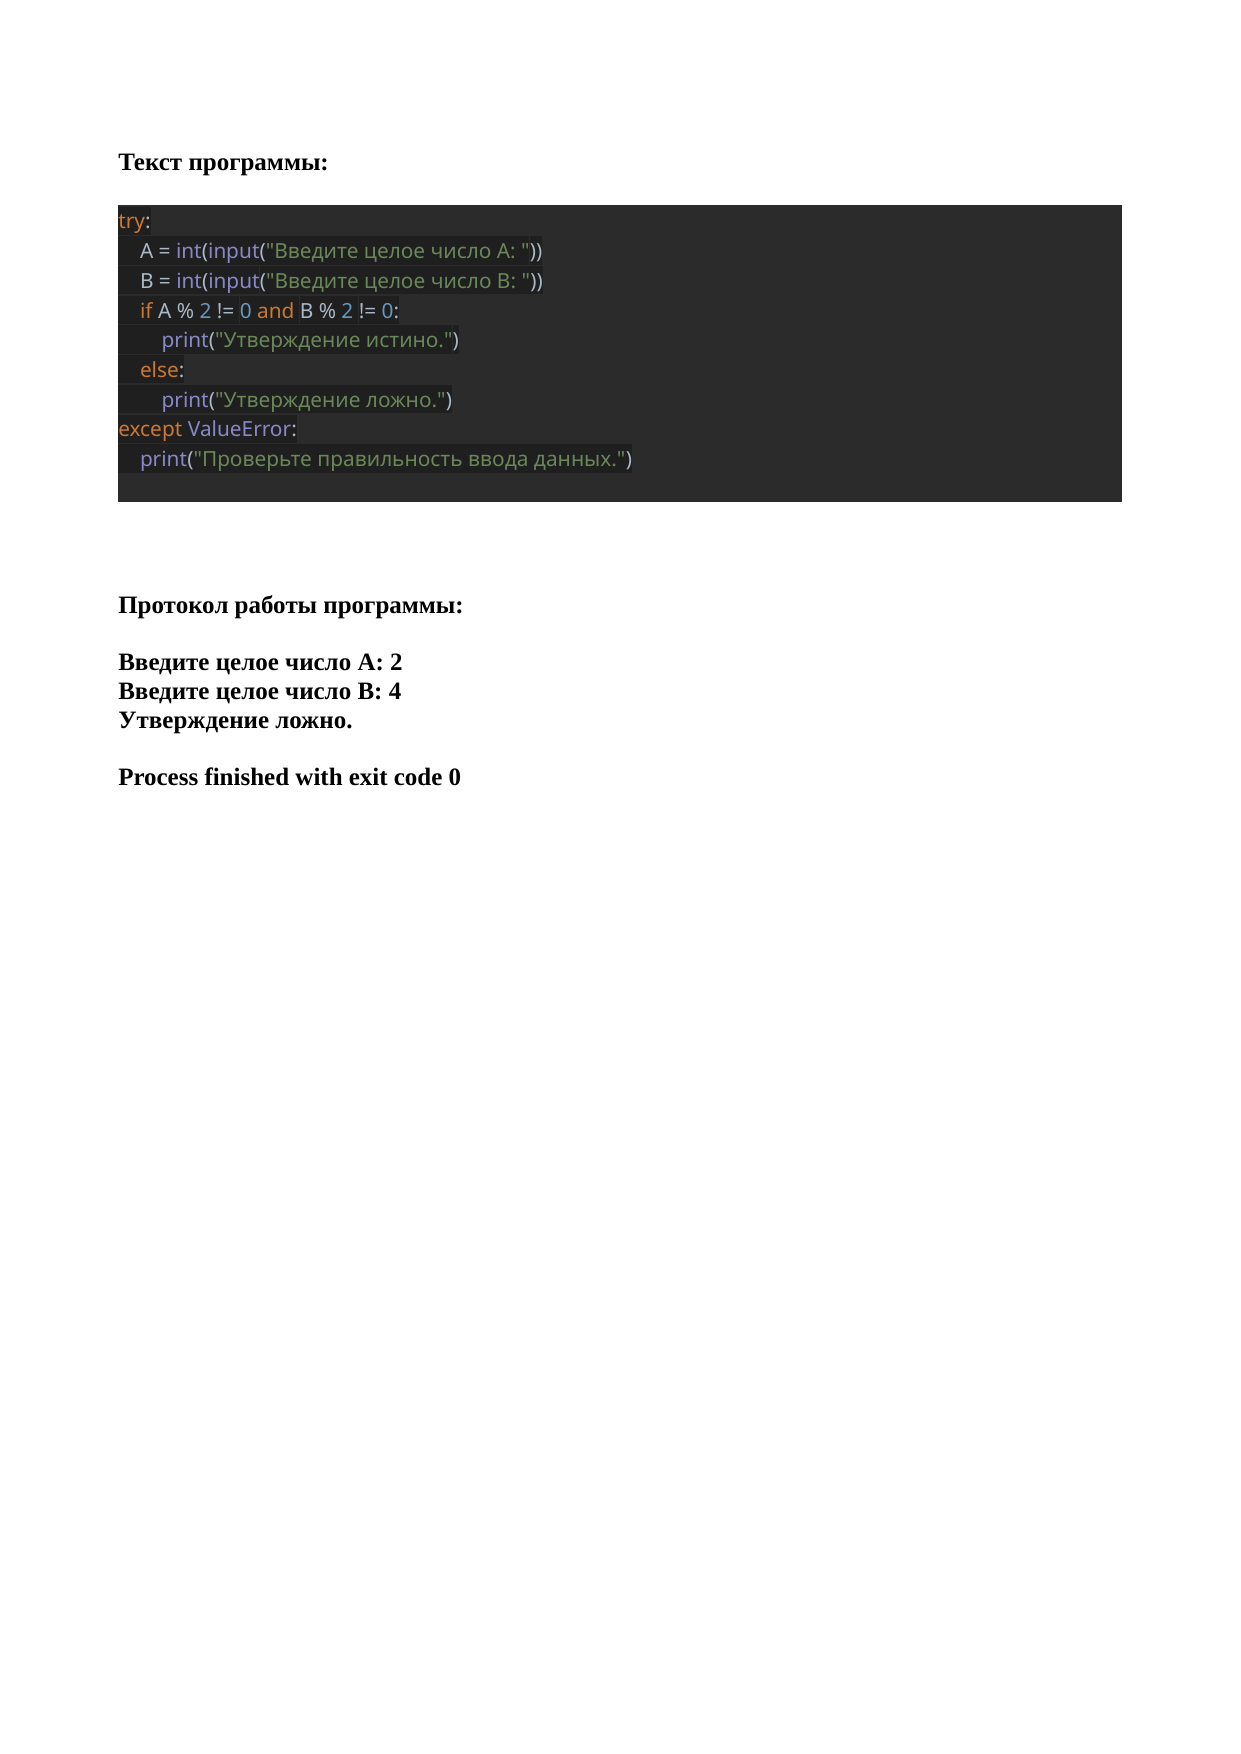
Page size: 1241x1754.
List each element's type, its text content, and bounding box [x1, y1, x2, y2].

text Утверждение ложно. [118, 705, 1122, 733]
text Введите целое число B: 4 [118, 676, 1122, 705]
text Текст программы: [118, 147, 1122, 176]
text Process finished with exit code 0 [118, 762, 1122, 791]
text Введите целое число A: 2 [118, 647, 1122, 676]
text Протокол работы программы: [118, 590, 1122, 618]
text try: A = int(input("Введите целое число A: ")) B = int(input("Введите целое число B: ")) if A % 2 != 0 and B % 2 != 0: print("Утверждение истино.") else: print("Утверждение ложно.") except ValueError: print("Проверьте правильность ввода данных.") [118, 205, 1122, 473]
